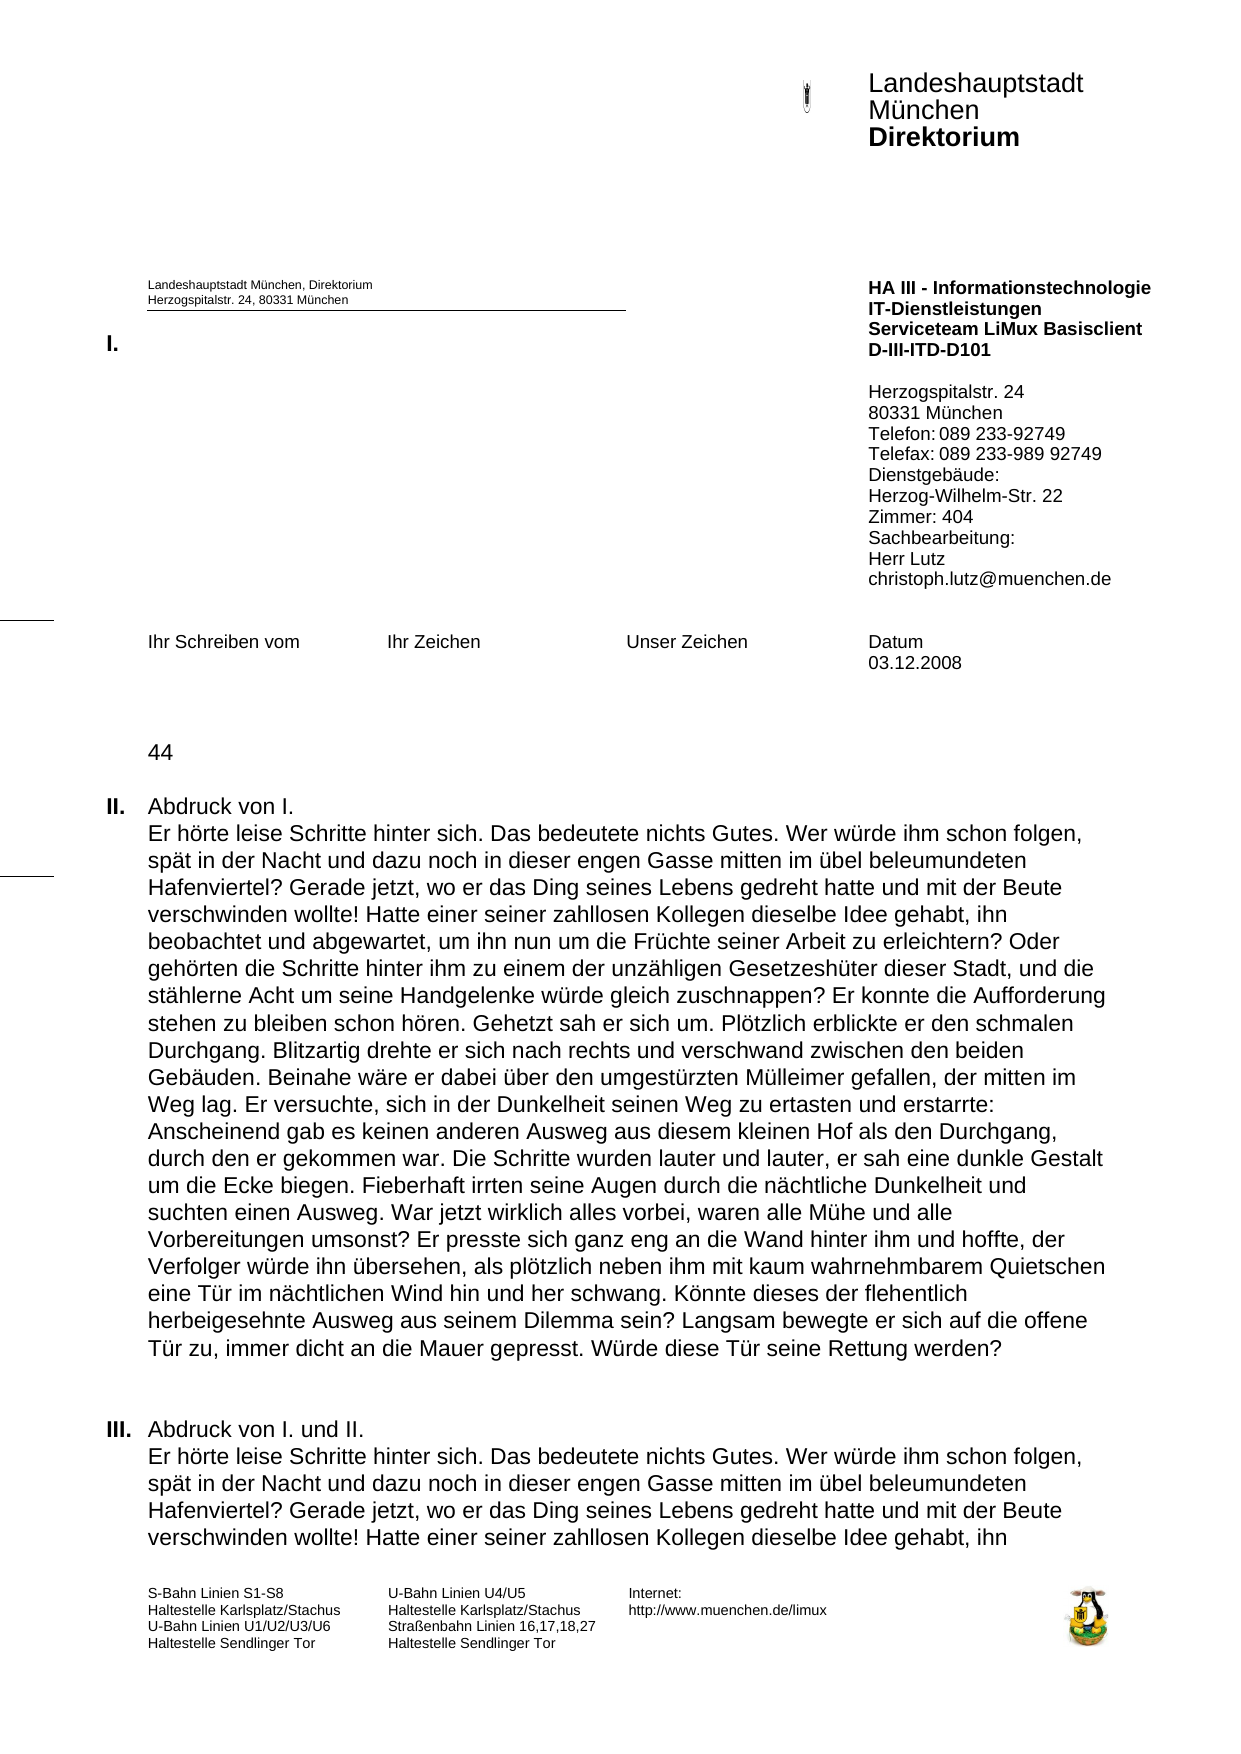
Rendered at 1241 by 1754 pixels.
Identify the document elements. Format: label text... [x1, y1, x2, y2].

text 44 [148, 738, 1109, 766]
table_header Internet: http://www.muenchen.de/limux [628, 1551, 869, 1652]
table_header [869, 1551, 1110, 1652]
text Ihr Schreiben vom [148, 632, 354, 653]
text Landeshauptstadt München, Direktorium [148, 277, 626, 292]
text Landeshauptstadt [868, 71, 1199, 98]
text D-III-ITD-D101 [868, 340, 1199, 361]
text Datum [868, 632, 1108, 653]
text I. [106, 331, 136, 356]
text Er hörte leise Schritte hinter sich. Das bedeutete nichts Gutes. Wer würde ihm schon folgen, spät in der Nacht und dazu noch in dieser engen Gasse mitten im übel beleumundeten Hafenviertel? Gerade jetzt, wo er das Ding seines Lebens gedreht hatte und mit der Beute verschwinden wollte! Hatte einer seiner zahllosen Kollegen dieselbe Idee gehabt, ihn beobachtet und abgewartet, um ihn nun um die Früchte seiner Arbeit zu erleichtern? Oder gehörten die Schritte hinter ihm zu einem der unzähligen Gesetzeshüter dieser Stadt, und die stählerne Acht um seine Handgelenke würde gleich zuschnappen? Er konnte die Aufforderung stehen zu bleiben schon hören. Gehetzt sah er sich um. Plötzlich erblickte er den schmalen Durchgang. Blitzartig drehte er sich nach rechts und verschwand zwischen den beiden Gebäuden. Beinahe wäre er dabei über den umgestürzten Mülleimer gefallen, der mitten im Weg lag. Er versuchte, sich in der Dunkelheit seinen Weg zu ertasten und erstarrte: Anscheinend gab es keinen anderen Ausweg aus diesem kleinen Hof als den Durchgang, durch den er gekommen war. Die Schritte wurden lauter und lauter, er sah eine dunkle Gestalt um die Ecke biegen. Fieberhaft irrten seine Augen durch die nächtliche Dunkelheit und suchten einen Ausweg. War jetzt wirklich alles vorbei, waren alle Mühe und alle Vorbereitungen umsonst? Er presste sich ganz eng an die Wand hinter ihm und hoffte, der Verfolger würde ihn übersehen, als plötzlich neben ihm mit kaum wahrnehmbarem Quietschen eine Tür im nächtlichen Wind hin und her schwang. Könnte dieses der flehentlich herbeigesehnte Ausweg aus seinem Dilemma sein? Langsam bewegte er sich auf die offene Tür zu, immer dicht an die Mauer gepresst. Würde diese Tür seine Rettung werden? [148, 820, 1109, 1361]
text Direktorium [868, 125, 1199, 152]
picture [803, 80, 811, 113]
table_header U-Bahn Linien U4/U5 Haltestelle Karlsplatz/Stachus Straßenbahn Linien 16,17,18,27 Haltestelle Sendlinger Tor [388, 1551, 628, 1652]
picture [1063, 1585, 1109, 1647]
text München [868, 98, 1199, 125]
text III. Abdruck von I. und II. [106, 1416, 1109, 1443]
text Herzogspitalstr. 24 80331 München Telefon: 089 233-92749 Telefax: 089 233-989 92749 Dienstgebäude: Herzog-Wilhelm-Str. 22 Zimmer: 404 Sachbearbeitung: Herr Lutz christoph.lutz@muenchen.de [868, 382, 1199, 590]
text II. Abdruck von I. [106, 793, 1109, 820]
text Ihr Zeichen [387, 632, 593, 653]
table_header S-Bahn Linien S1-S8 Haltestelle Karlsplatz/Stachus U-Bahn Linien U1/U2/U3/U6 Haltestelle Sendlinger Tor [148, 1551, 388, 1652]
text HA III - Informationstechnologie IT-Dienstleistungen Serviceteam LiMux Basisclient [868, 277, 1199, 340]
text Er hörte leise Schritte hinter sich. Das bedeutete nichts Gutes. Wer würde ihm schon folgen, spät in der Nacht und dazu noch in dieser engen Gasse mitten im übel beleumundeten Hafenviertel? Gerade jetzt, wo er das Ding seines Lebens gedreht hatte und mit der Beute verschwinden wollte! Hatte einer seiner zahllosen Kollegen dieselbe Idee gehabt, ihn [148, 1443, 1109, 1551]
text Unser Zeichen [626, 632, 833, 653]
text 03.12.2008 [868, 653, 1108, 673]
text Herzogspitalstr. 24, 80331 München [148, 292, 626, 307]
